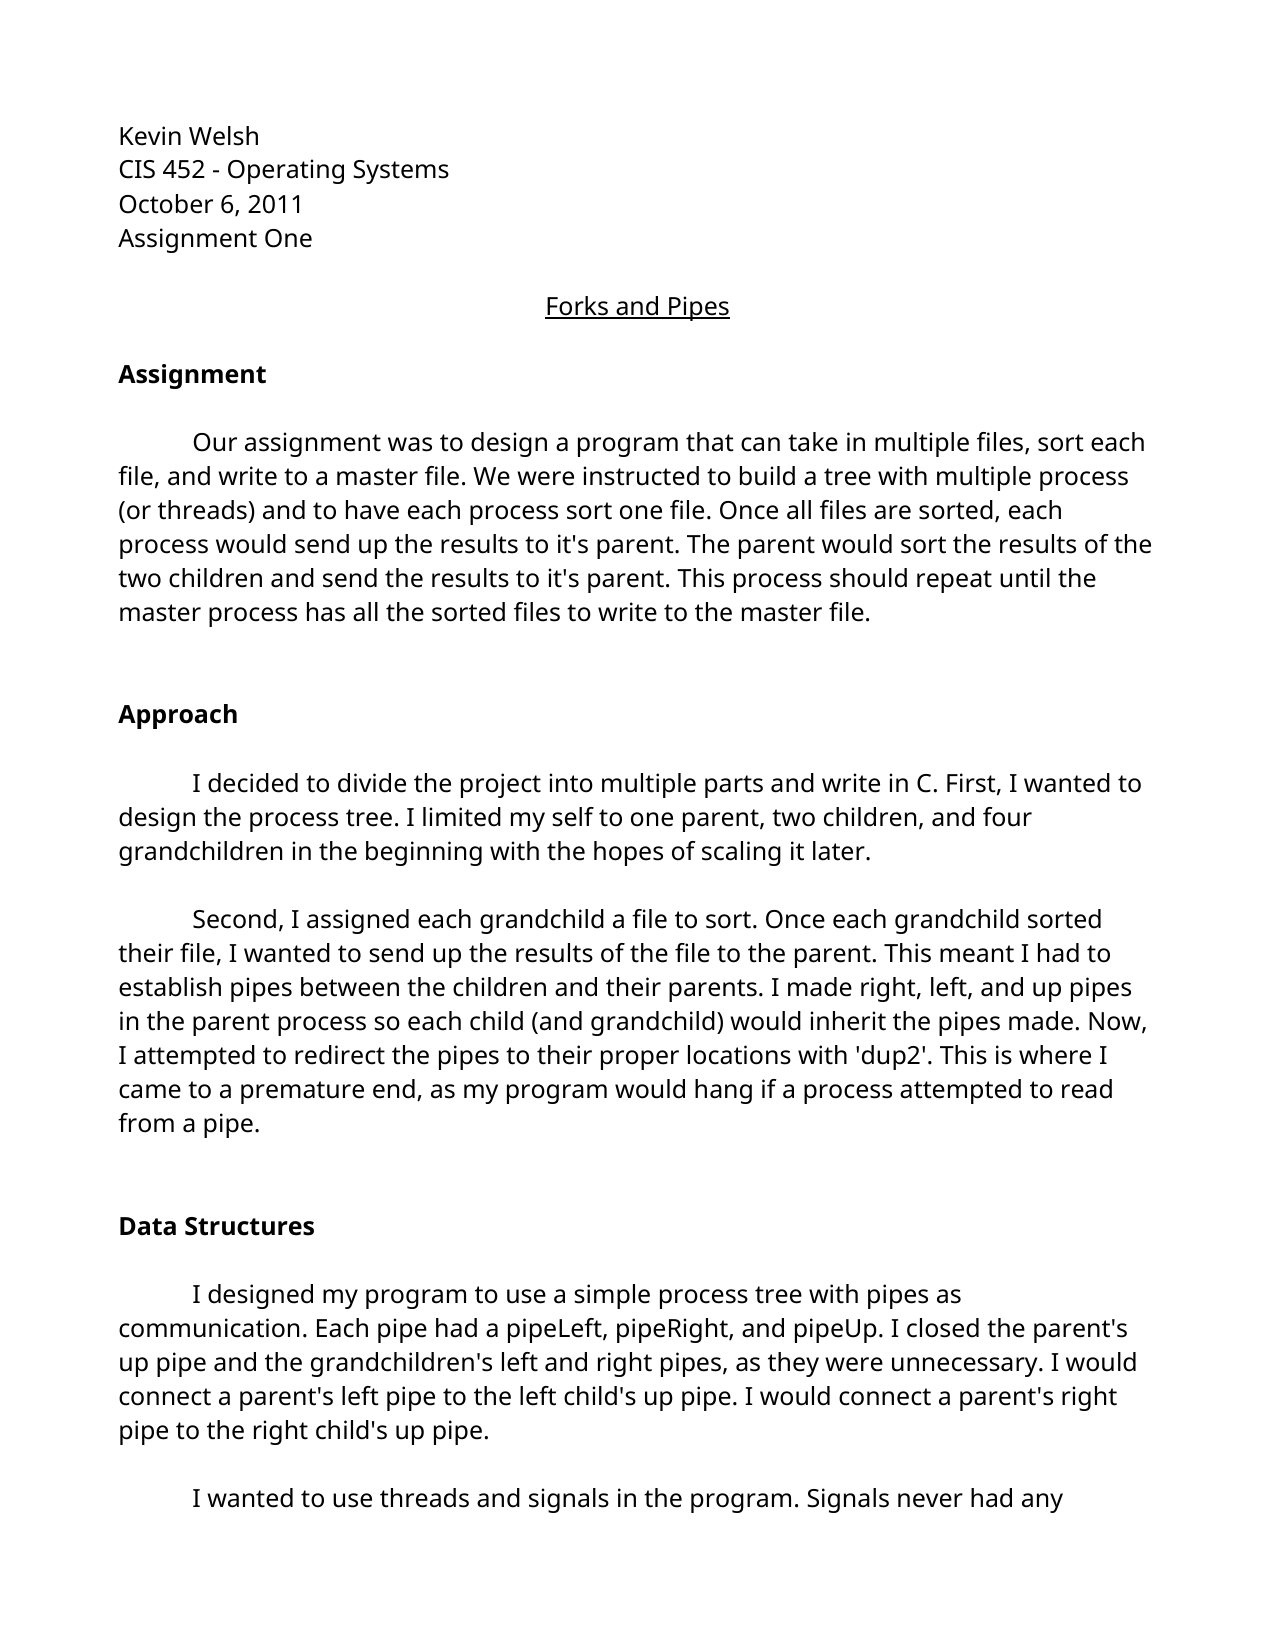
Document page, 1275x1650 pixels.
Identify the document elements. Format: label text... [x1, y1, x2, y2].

text Forks and Pipes [118, 288, 1157, 322]
text I decided to divide the project into multiple parts and write in C. First, I wanted to design the process tree. I limited my self to one parent, two children, and four grandchildren in the beginning with the hopes of scaling it later. [118, 765, 1157, 867]
text CIS 452 - Operating Systems [118, 152, 1157, 186]
text Data Structures [118, 1208, 1157, 1242]
text Assignment [118, 357, 1157, 391]
text Approach [118, 697, 1157, 731]
text Our assignment was to design a program that can take in multiple files, sort each file, and write to a master file. We were instructed to build a tree with multiple process (or threads) and to have each process sort one file. Once all files are sorted, each process would send up the results to it's parent. The parent would sort the results of the two children and send the results to it's parent. This process should repeat until the master process has all the sorted files to write to the master file. [118, 425, 1157, 629]
text Assignment One [118, 220, 1157, 254]
text October 6, 2011 [118, 186, 1157, 220]
text I wanted to use threads and signals in the program. Signals never had any [118, 1481, 1157, 1515]
text Second, I assigned each grandchild a file to sort. Once each grandchild sorted their file, I wanted to send up the results of the file to the parent. This meant I had to establish pipes between the children and their parents. I made right, left, and up pipes in the parent process so each child (and grandchild) would inherit the pipes made. Now, I attempted to redirect the pipes to their proper locations with 'dup2'. This is where I came to a premature end, as my program would hang if a process attempted to read from a pipe. [118, 902, 1157, 1140]
text Kevin Welsh [118, 118, 1157, 152]
text I designed my program to use a simple process tree with pipes as communication. Each pipe had a pipeLeft, pipeRight, and pipeUp. I closed the parent's up pipe and the grandchildren's left and right pipes, as they were unnecessary. I would connect a parent's left pipe to the left child's up pipe. I would connect a parent's right pipe to the right child's up pipe. [118, 1276, 1157, 1447]
